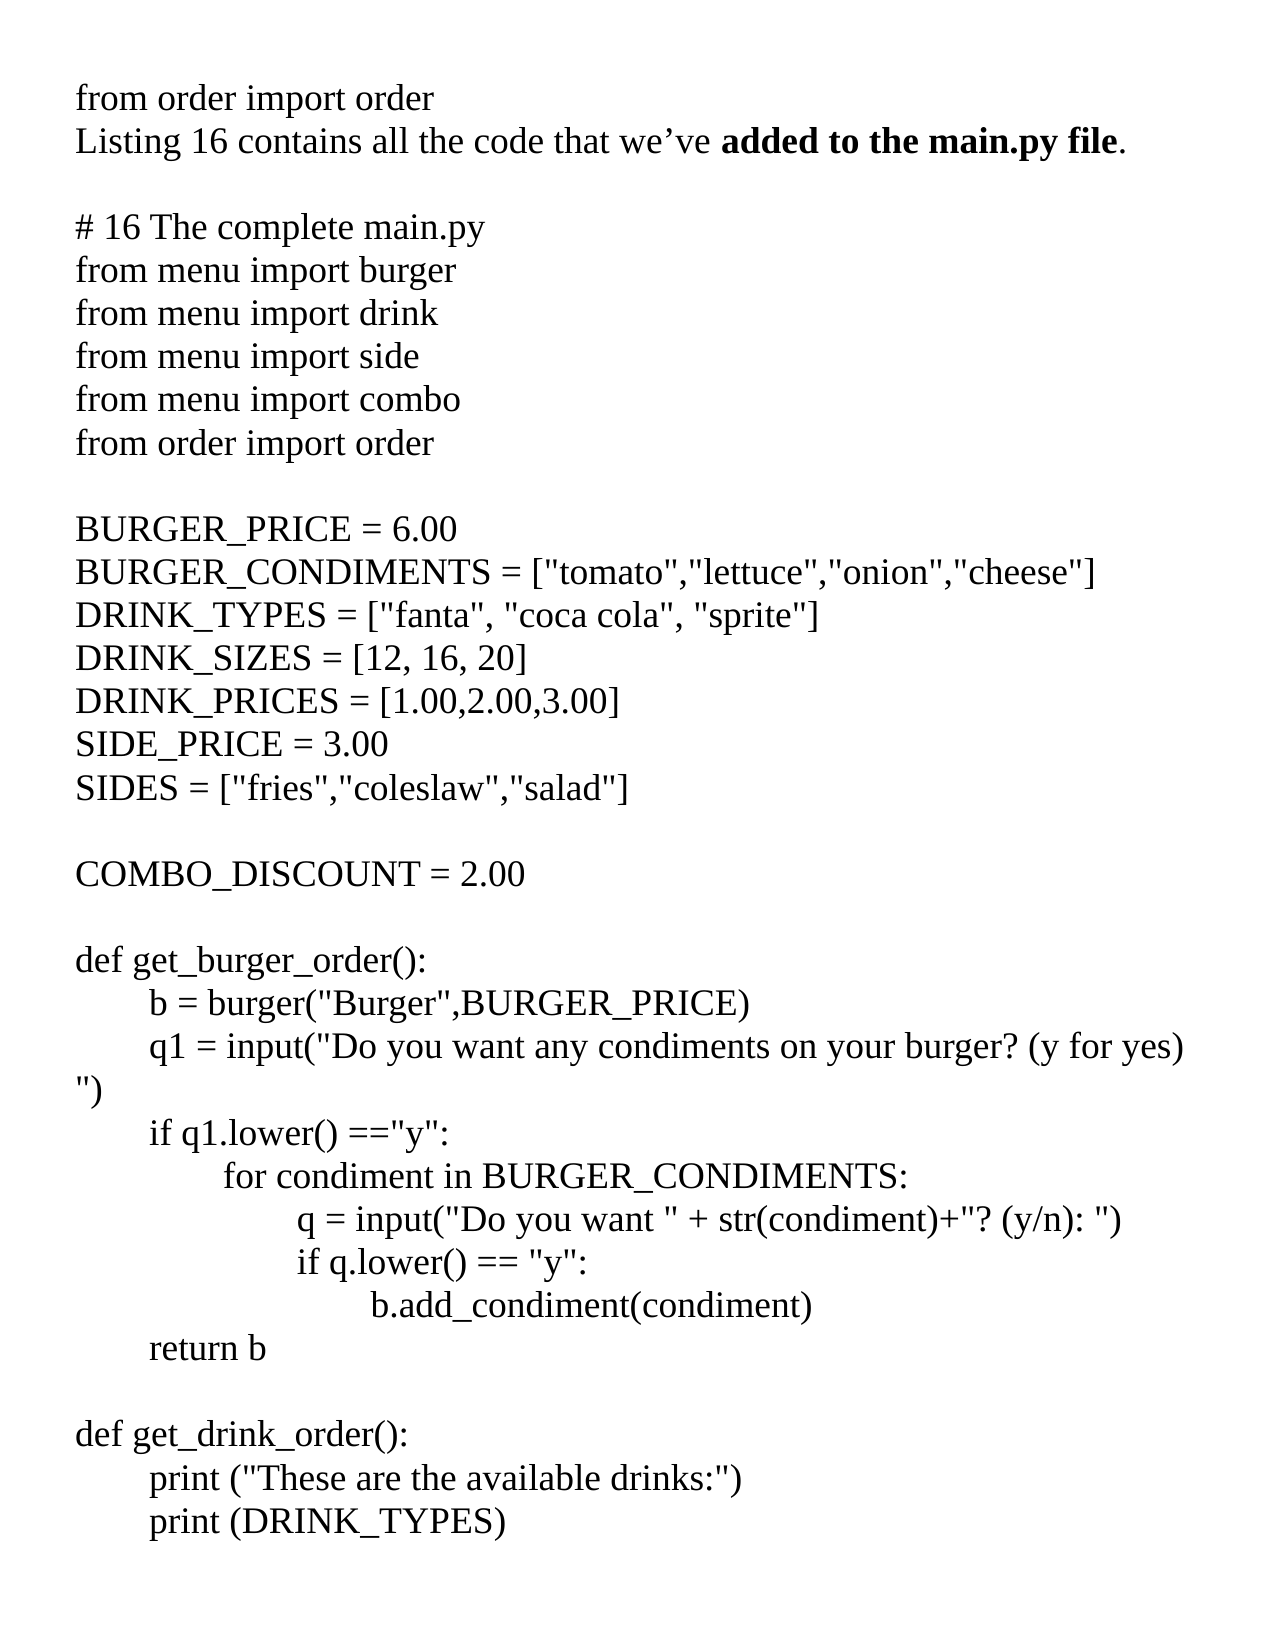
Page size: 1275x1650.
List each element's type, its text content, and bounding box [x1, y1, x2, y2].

text b.add_condiment(condiment) [75, 1282, 1200, 1326]
text print (DRINK_TYPES) [75, 1498, 1200, 1541]
text return b [75, 1326, 1200, 1369]
text q = input("Do you want " + str(condiment)+"? (y/n): ") [75, 1196, 1200, 1239]
text from order import order [75, 75, 1200, 118]
text from order import order [75, 420, 1200, 463]
text if q1.lower() =="y": [75, 1110, 1200, 1153]
text for condiment in BURGER_CONDIMENTS: [75, 1153, 1200, 1196]
text DRINK_SIZES = [12, 16, 20] [75, 636, 1200, 679]
text q1 = input("Do you want any condiments on your burger? (y for yes) ") [75, 1024, 1200, 1110]
text def get_burger_order(): [75, 937, 1200, 981]
text BURGER_PRICE = 6.00 [75, 506, 1200, 549]
text from menu import combo [75, 377, 1200, 420]
text b = burger("Burger",BURGER_PRICE) [75, 981, 1200, 1024]
text if q.lower() == "y": [75, 1239, 1200, 1282]
text DRINK_TYPES = ["fanta", "coca cola", "sprite"] [75, 592, 1200, 636]
text DRINK_PRICES = [1.00,2.00,3.00] [75, 679, 1200, 722]
text # 16 The complete main.py [75, 204, 1200, 247]
text from menu import side [75, 334, 1200, 377]
text SIDE_PRICE = 3.00 [75, 722, 1200, 765]
text BURGER_CONDIMENTS = ["tomato","lettuce","onion","cheese"] [75, 549, 1200, 592]
text COMBO_DISCOUNT = 2.00 [75, 851, 1200, 894]
text from menu import burger [75, 247, 1200, 291]
text def get_drink_order(): [75, 1412, 1200, 1455]
text from menu import drink [75, 291, 1200, 334]
text Listing 16 contains all the code that we’ve added to the main.py file. [75, 118, 1200, 161]
text print ("These are the available drinks:") [75, 1455, 1200, 1498]
text SIDES = ["fries","coleslaw","salad"] [75, 765, 1200, 808]
